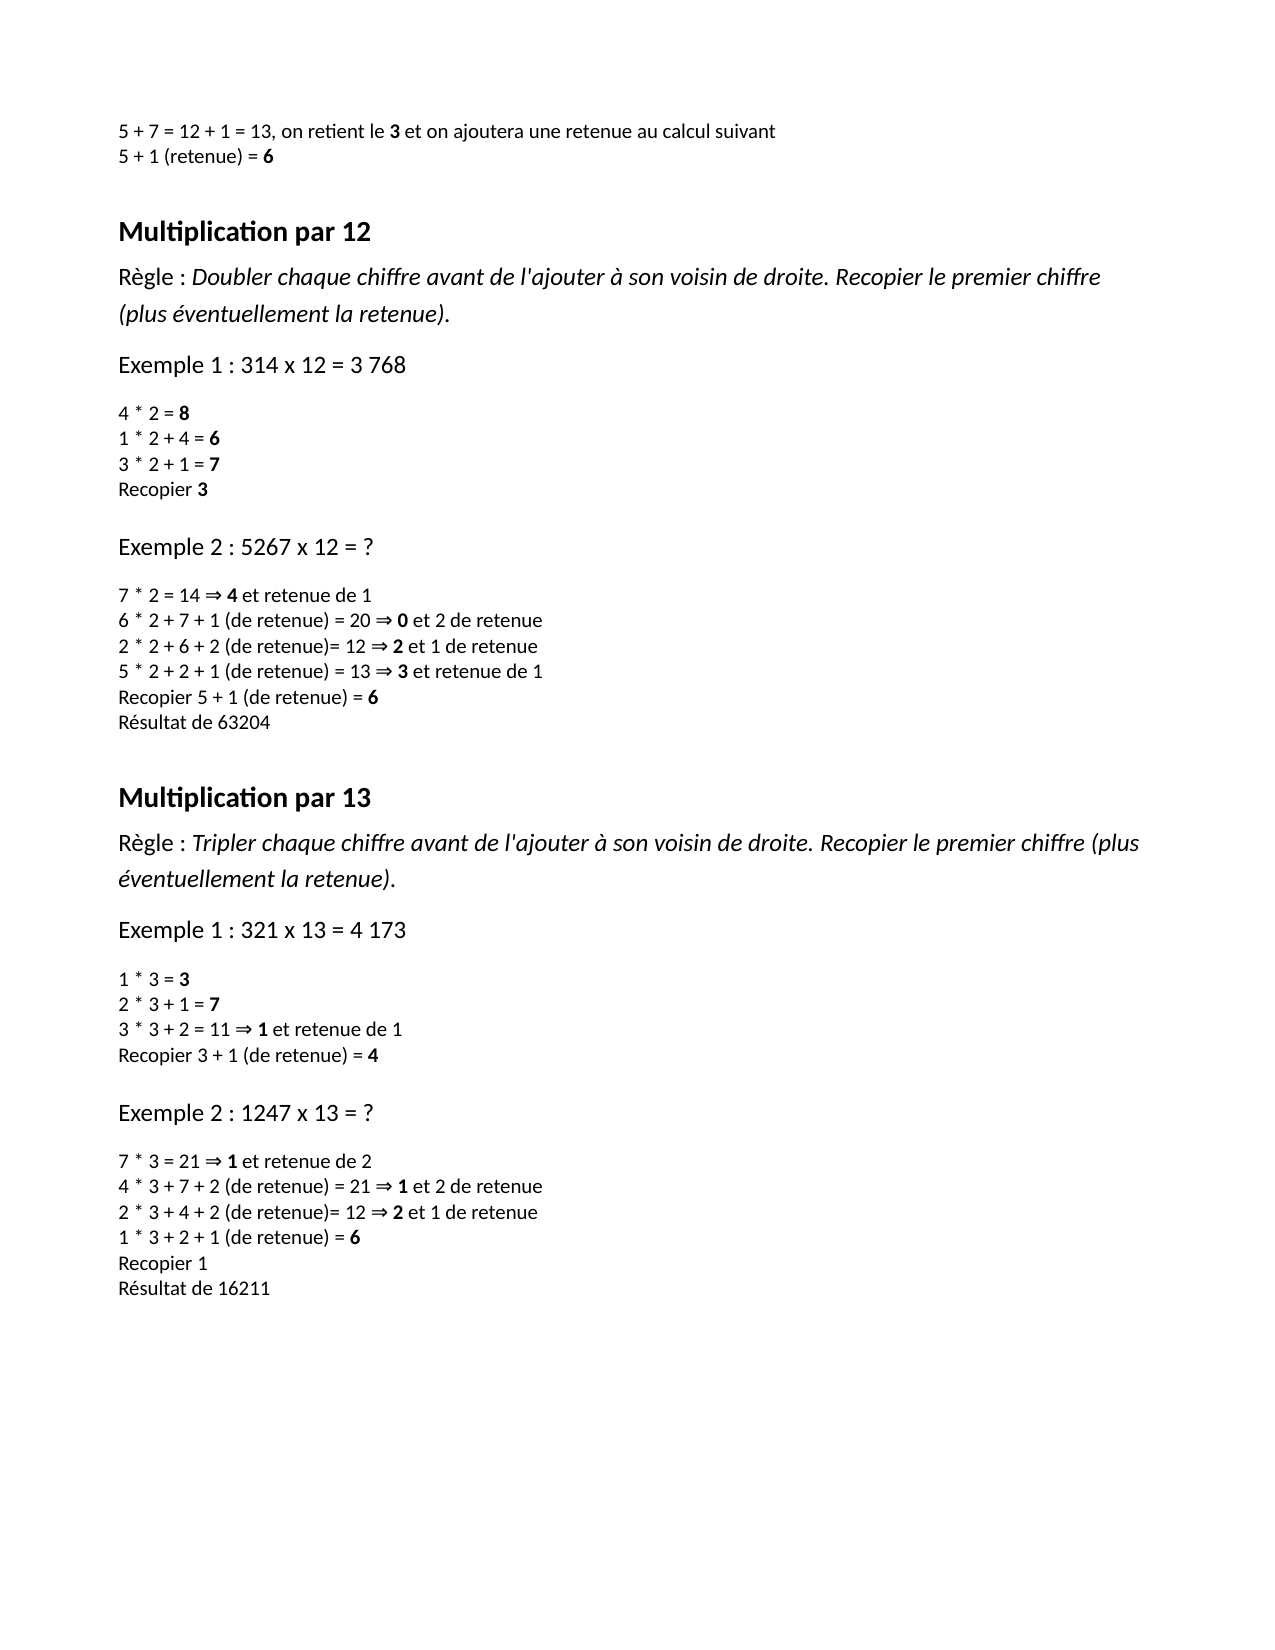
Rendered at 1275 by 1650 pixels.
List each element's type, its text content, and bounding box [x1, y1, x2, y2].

text 1 * 2 + 4 = 6 [118, 425, 1157, 451]
text 5 * 2 + 2 + 1 (de retenue) = 13 ⇒ 3 et retenue de 1 [118, 658, 1157, 684]
subtitle Multiplication par 12 [118, 213, 1157, 249]
text 4 * 2 = 8 [118, 400, 1157, 425]
text 1 * 3 + 2 + 1 (de retenue) = 6 [118, 1224, 1157, 1250]
text 6 * 2 + 7 + 1 (de retenue) = 20 ⇒ 0 et 2 de retenue [118, 608, 1157, 633]
text 2 * 3 + 4 + 2 (de retenue)= 12 ⇒ 2 et 1 de retenue [118, 1199, 1157, 1224]
text Exemple 2 : 1247 x 13 = ? [118, 1097, 1157, 1127]
text Résultat de 16211 [118, 1275, 1157, 1301]
text Recopier 3 + 1 (de retenue) = 4 [118, 1042, 1157, 1067]
text Exemple 1 : 321 x 13 = 4 173 [118, 915, 1157, 945]
text Exemple 2 : 5267 x 12 = ? [118, 531, 1157, 562]
text 3 * 2 + 1 = 7 [118, 451, 1157, 476]
text Exemple 1 : 314 x 12 = 3 768 [118, 349, 1157, 379]
text Recopier 3 [118, 476, 1157, 502]
text 3 * 3 + 2 = 11 ⇒ 1 et retenue de 1 [118, 1017, 1157, 1042]
text 5 + 7 = 12 + 1 = 13, on retient le 3 et on ajoutera une retenue au calcul suivant [118, 118, 1157, 143]
text 7 * 3 = 21 ⇒ 1 et retenue de 2 [118, 1148, 1157, 1173]
text Règle : Tripler chaque chiffre avant de l'ajouter à son voisin de droite. Recopier le premier chiffre (plus éventuellement la retenue). [118, 827, 1157, 894]
text 1 * 3 = 3 [118, 966, 1157, 991]
text Recopier 1 [118, 1250, 1157, 1275]
text Résultat de 63204 [118, 709, 1157, 735]
text 5 + 1 (retenue) = 6 [118, 143, 1157, 169]
text 2 * 3 + 1 = 7 [118, 991, 1157, 1017]
text 2 * 2 + 6 + 2 (de retenue)= 12 ⇒ 2 et 1 de retenue [118, 633, 1157, 658]
text 4 * 3 + 7 + 2 (de retenue) = 21 ⇒ 1 et 2 de retenue [118, 1173, 1157, 1199]
text Règle : Doubler chaque chiffre avant de l'ajouter à son voisin de droite. Recopier le premier chiffre (plus éventuellement la retenue). [118, 261, 1157, 328]
subtitle Multiplication par 13 [118, 779, 1157, 814]
text 7 * 2 = 14 ⇒ 4 et retenue de 1 [118, 582, 1157, 608]
text Recopier 5 + 1 (de retenue) = 6 [118, 684, 1157, 709]
